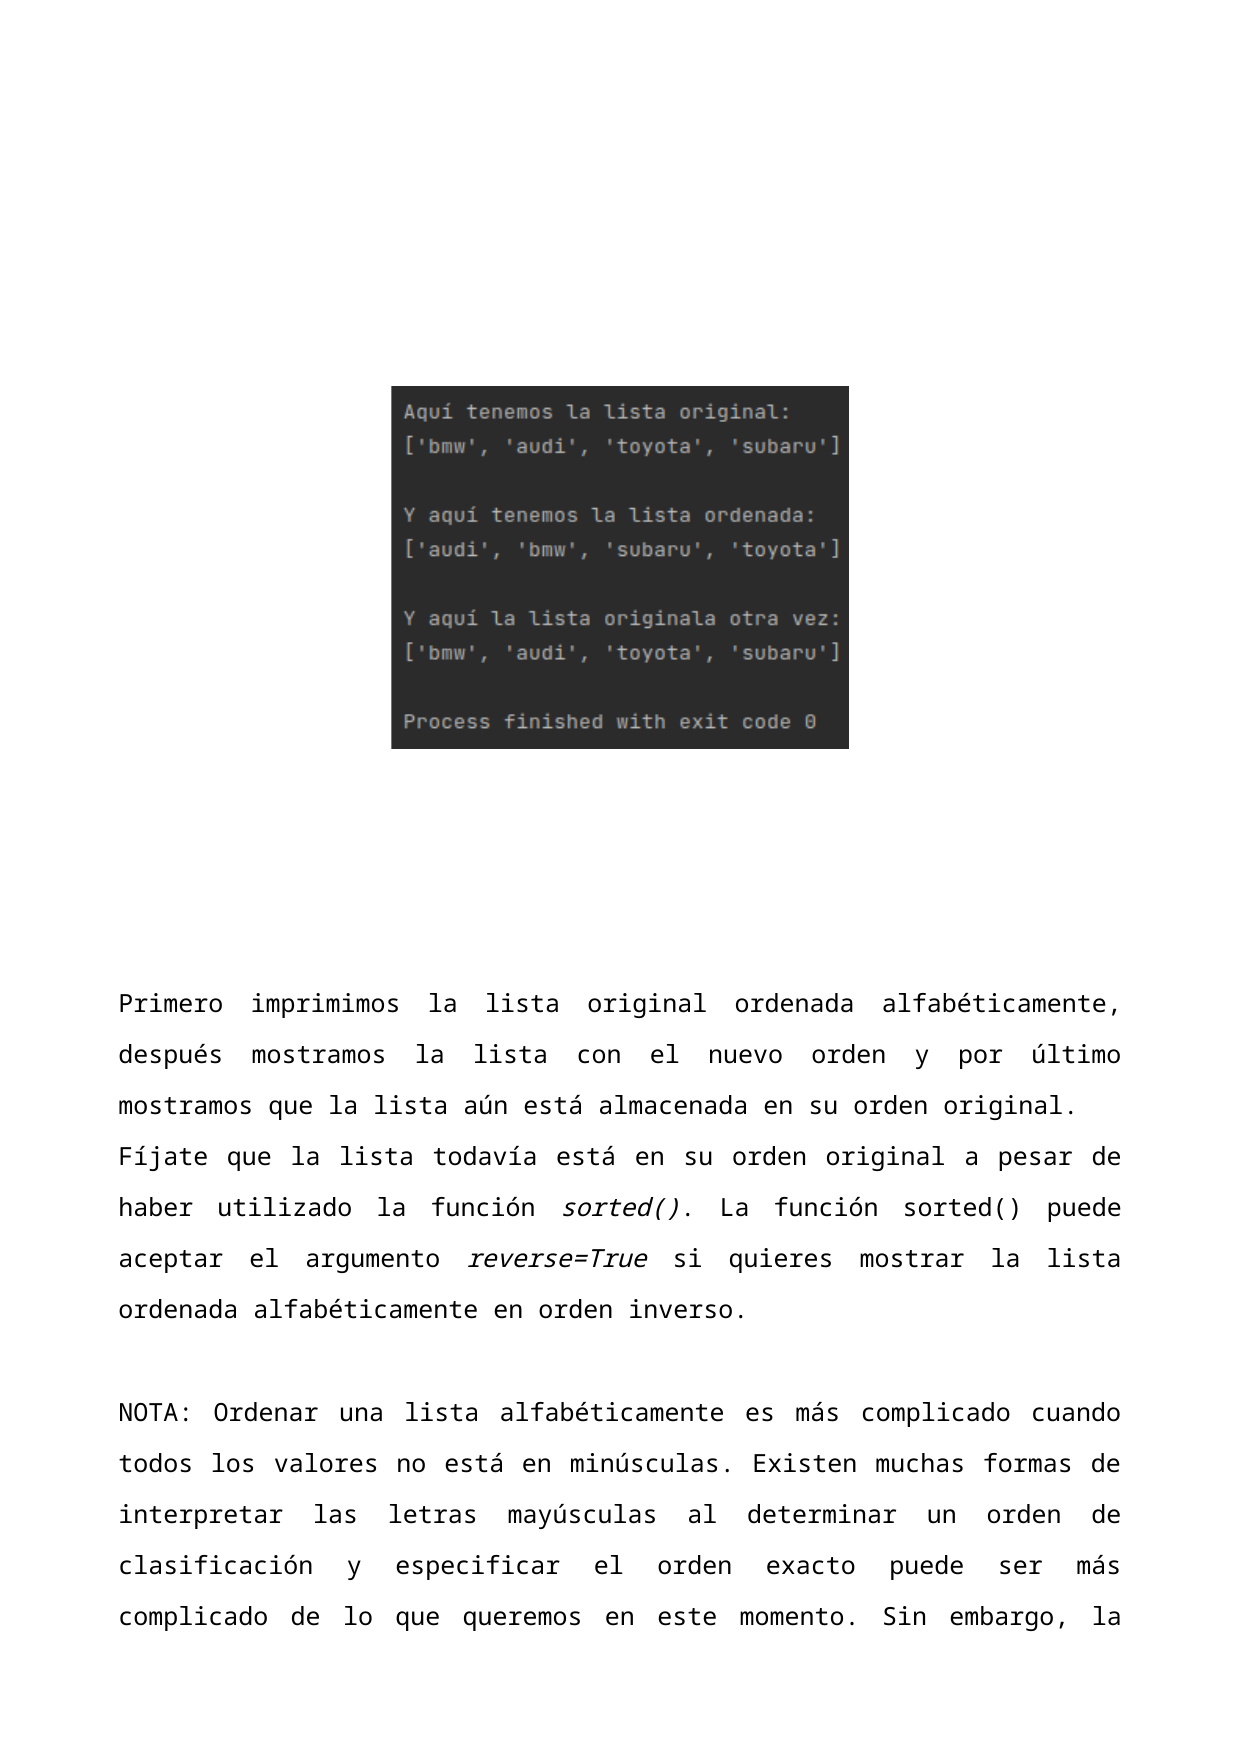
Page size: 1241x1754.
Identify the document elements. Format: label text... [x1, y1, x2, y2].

picture [391, 386, 849, 749]
text Fíjate que la lista todavía está en su orden original a pesar de haber utilizado la función sorted(). La función sorted() puede aceptar el argumento reverse=True si quieres mostrar la lista ordenada alfabéticamente en orden inverso. [118, 1139, 1122, 1326]
text NOTA: Ordenar una lista alfabéticamente es más complicado cuando todos los valores no está en minúsculas. Existen muchas formas de interpretar las letras mayúsculas al determinar un orden de clasificación y especificar el orden exacto puede ser más complicado de lo que queremos en este momento. Sin embargo, la [118, 1394, 1122, 1632]
text Primero imprimimos la lista original ordenada alfabéticamente, después mostramos la lista con el nuevo orden y por último mostramos que la lista aún está almacenada en su orden original. [118, 986, 1122, 1122]
